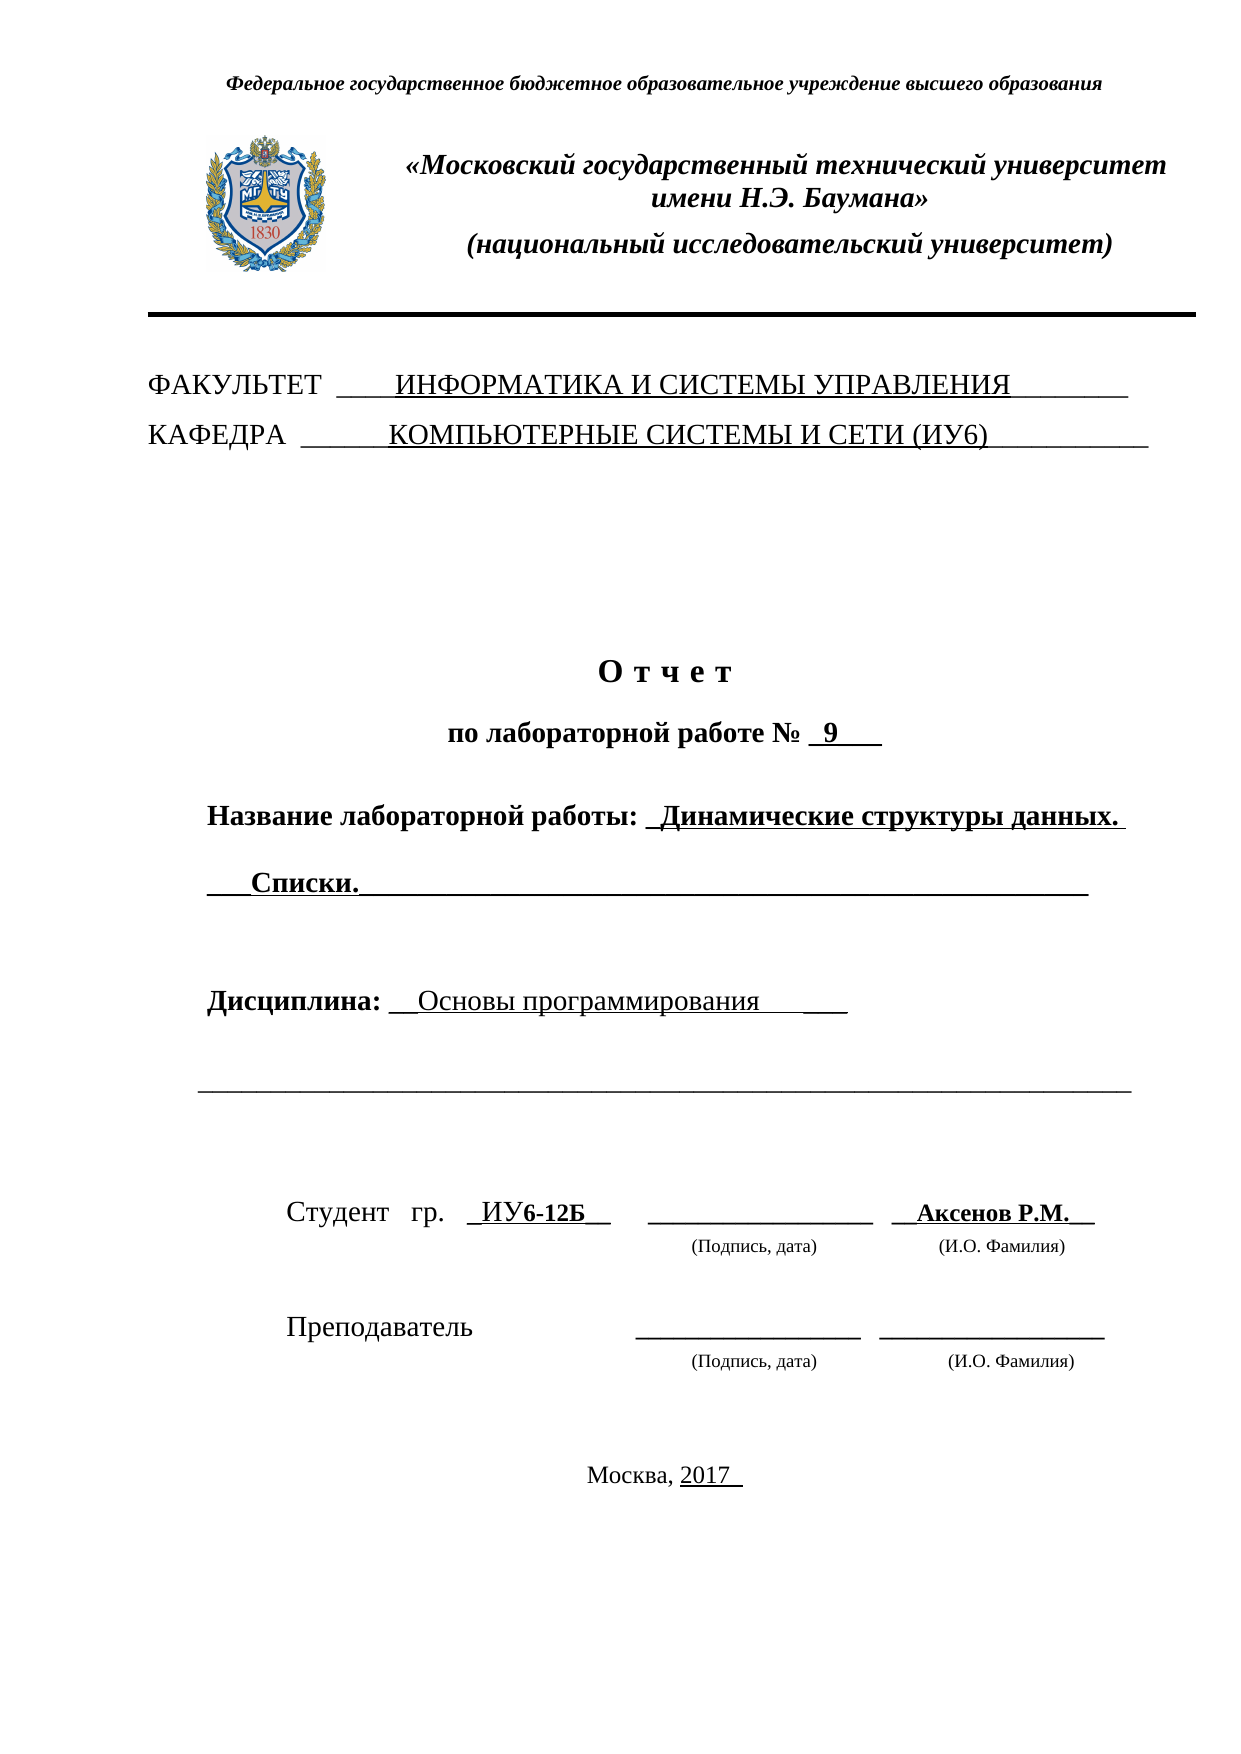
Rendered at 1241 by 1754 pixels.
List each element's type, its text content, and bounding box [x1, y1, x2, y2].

subtitle ФАКУЛЬТЕТ ____ИНФОРМАТИКА И СИСТЕМЫ УПРАВЛЕНИЯ________ [148, 367, 1181, 400]
text КАФЕДРА ______Компьютерные Системы и сети (ИУ6)___________ [148, 417, 1181, 451]
text Название лабораторной работы: _Динамические структуры данных. ___Списки.__________________________________________________ [207, 798, 1181, 899]
text Преподаватель __________________ __________________ [148, 1311, 1181, 1343]
text Студент гр. _ИУ6-12Б__ __________________ __Аксенов Р.М.__ [148, 1196, 1181, 1227]
text Москва, 2017_ [148, 1460, 1181, 1489]
text Федеральное государственное бюджетное образовательное учреждение высшего образования [148, 71, 1181, 95]
text (Подпись, дата) (И.О. Фамилия) [148, 1227, 1181, 1258]
text ________________________________________________________________ [148, 1062, 1181, 1096]
text (Подпись, дата) (И.О. Фамилия) [148, 1343, 1181, 1374]
text по лабораторной работе № _9___ [148, 715, 1181, 748]
table_header «Московский государственный технический университет имени Н.Э. Баумана» (национальный исследовательский университет) [384, 95, 1196, 312]
table_header [148, 95, 384, 312]
text Дисциплина: __Основы программирования ___ [207, 983, 1181, 1016]
subtitle Отчет [148, 652, 1181, 690]
picture [206, 135, 326, 272]
